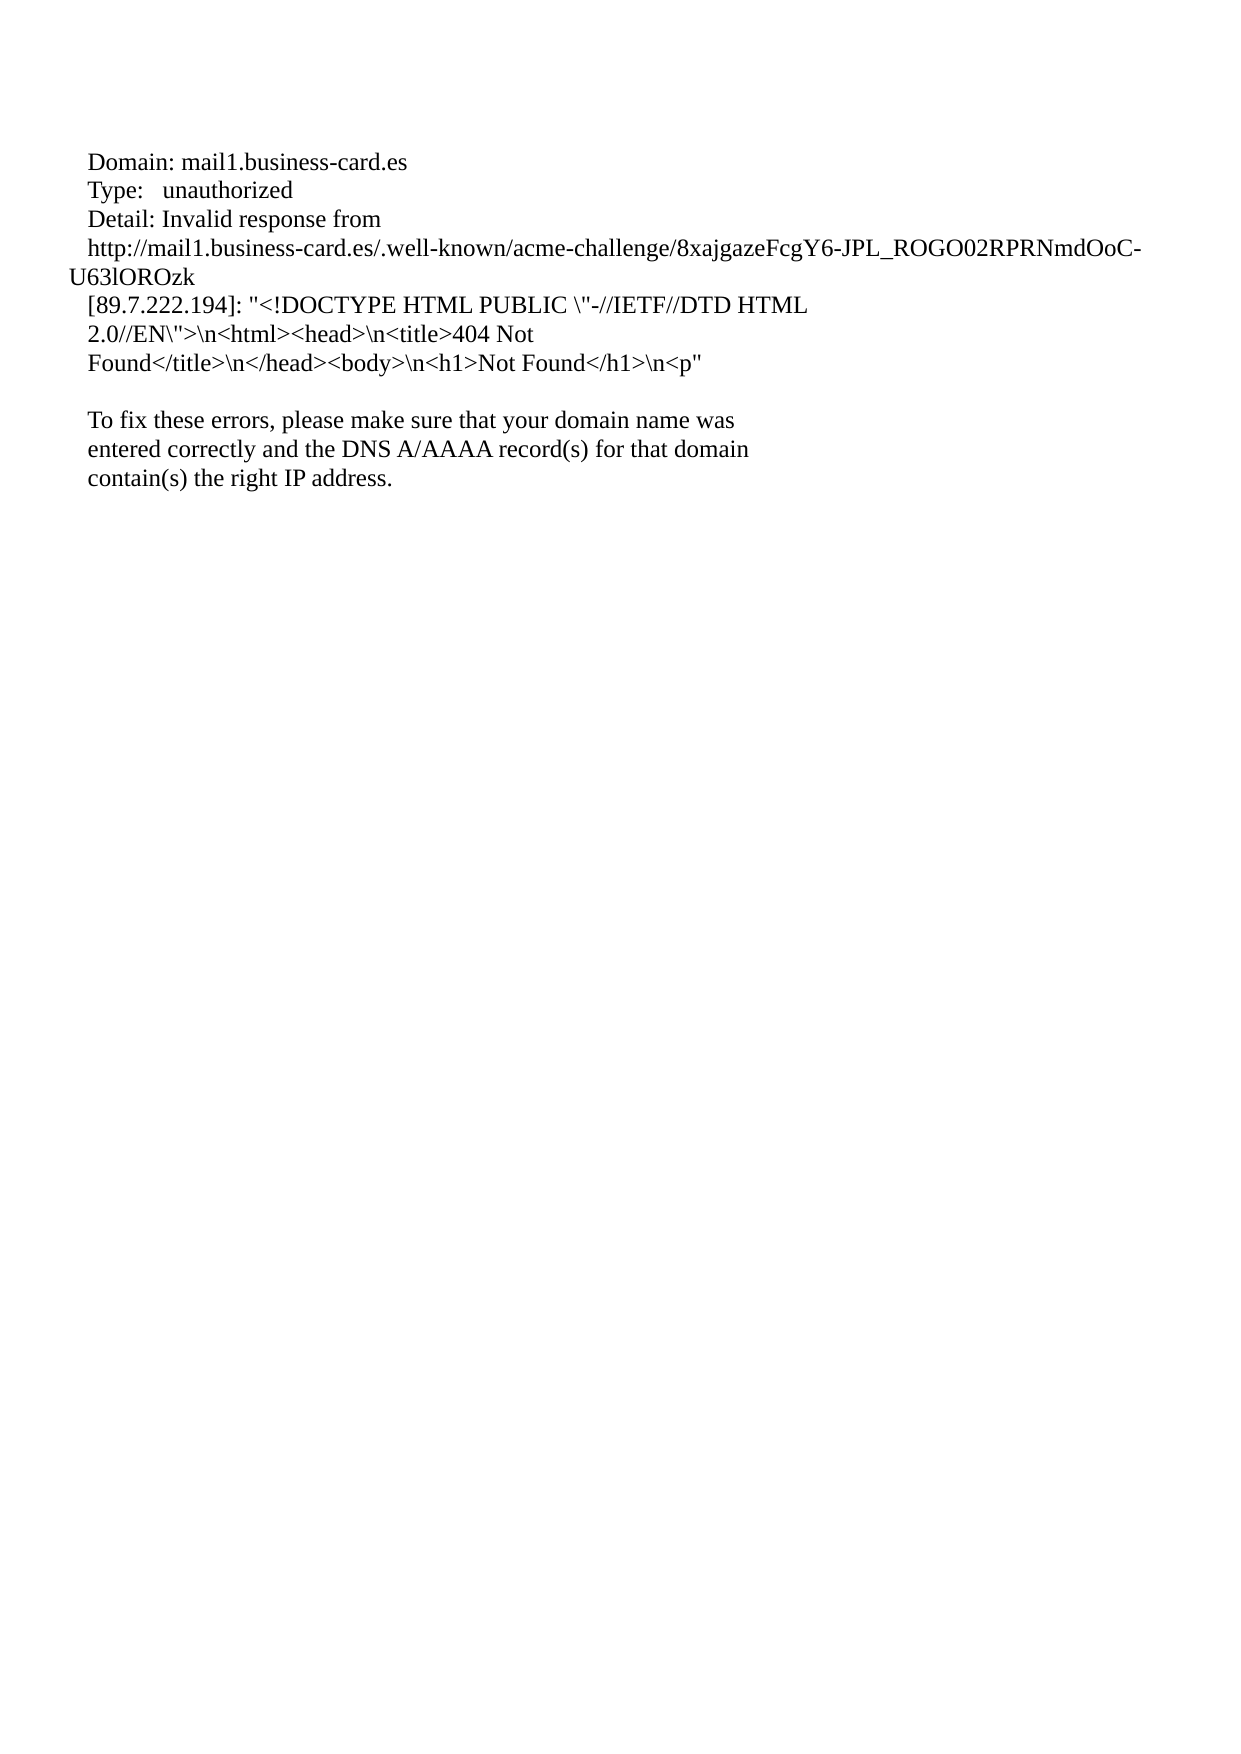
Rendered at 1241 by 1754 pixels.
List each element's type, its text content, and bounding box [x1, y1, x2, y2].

text Type: unauthorized [69, 176, 1170, 204]
text Detail: Invalid response from [69, 204, 1170, 233]
text contain(s) the right IP address. [69, 463, 1170, 492]
text Found</title>\n</head><body>\n<h1>Not Found</h1>\n<p" [69, 348, 1170, 377]
text To fix these errors, please make sure that your domain name was [69, 406, 1170, 434]
text Domain: mail1.business-card.es [69, 147, 1170, 176]
text http://mail1.business-card.es/.well-known/acme-challenge/8xajgazeFcgY6-JPL_ROGO02RPRNmdOoC-U63lOROzk [69, 233, 1170, 291]
text 2.0//EN\">\n<html><head>\n<title>404 Not [69, 319, 1170, 348]
text entered correctly and the DNS A/AAAA record(s) for that domain [69, 434, 1170, 463]
text [89.7.222.194]: "<!DOCTYPE HTML PUBLIC \"-//IETF//DTD HTML [69, 291, 1170, 319]
